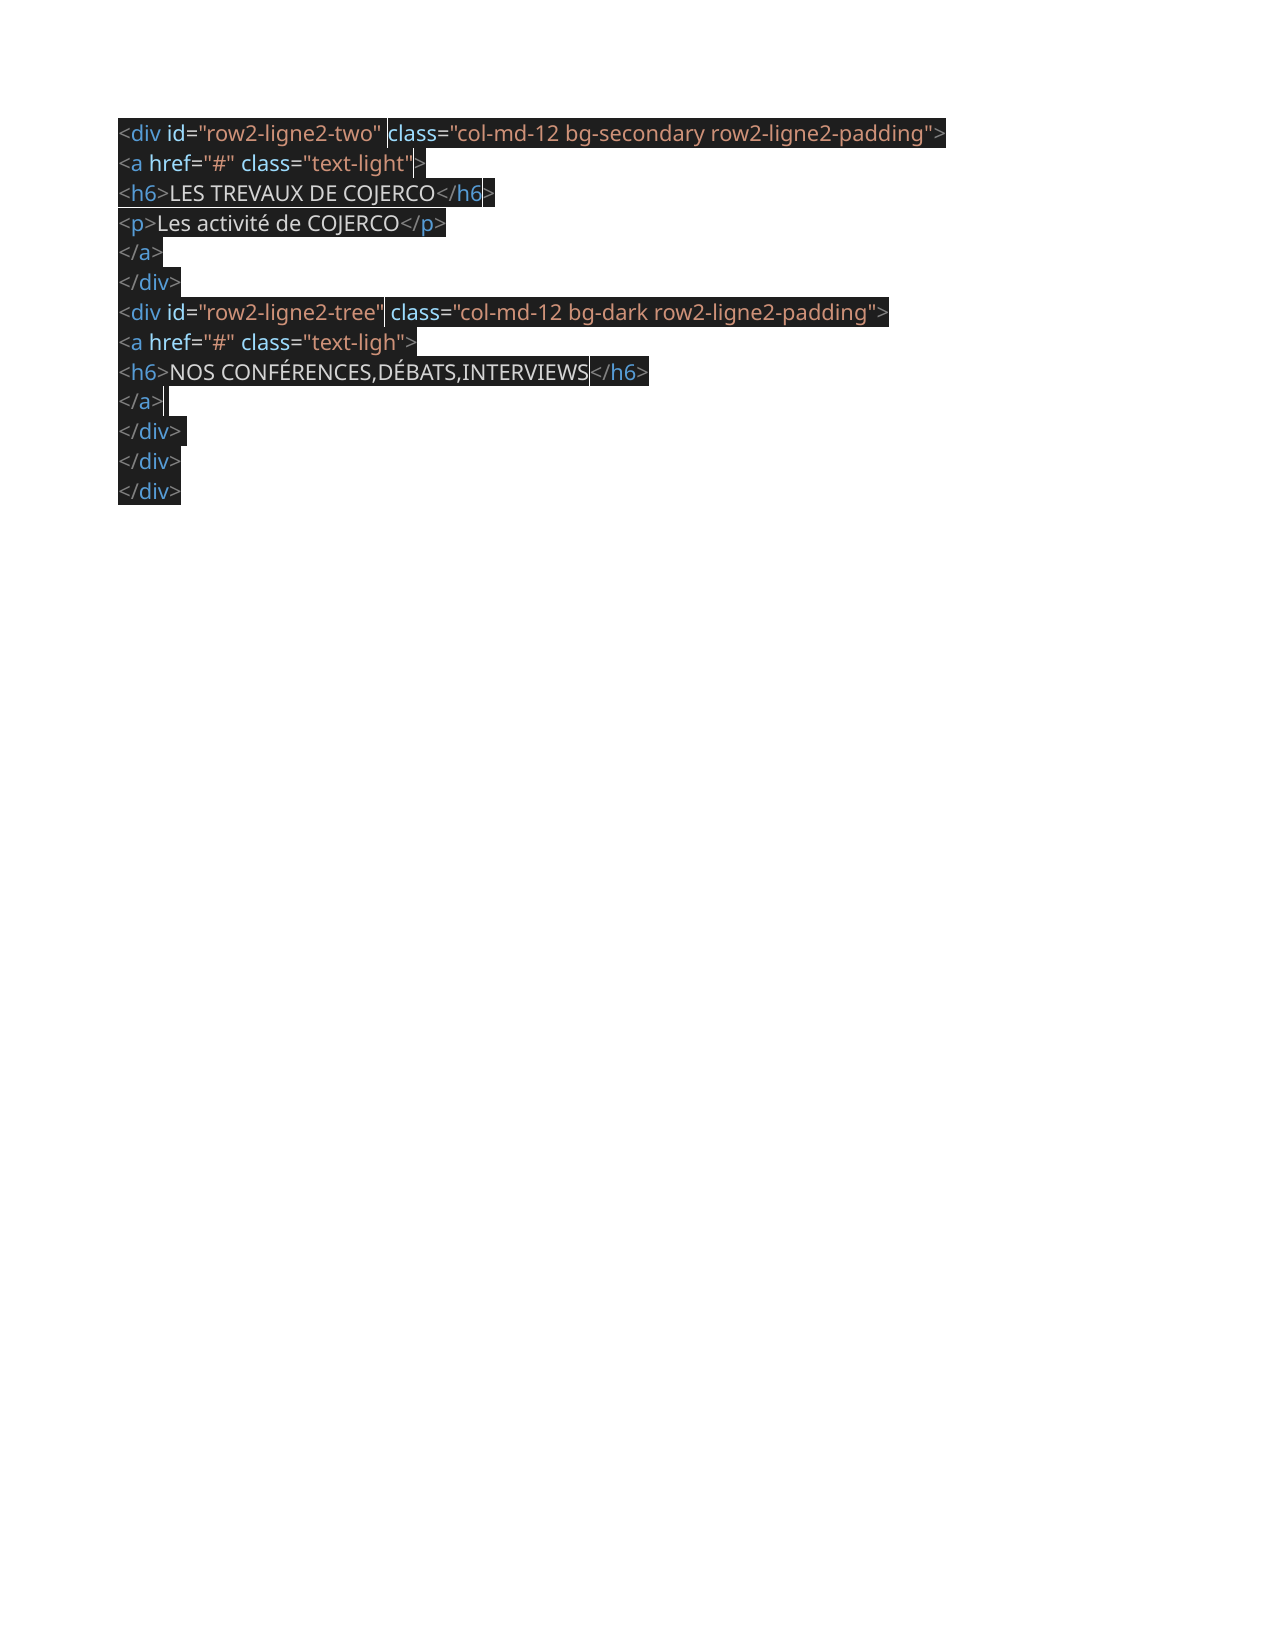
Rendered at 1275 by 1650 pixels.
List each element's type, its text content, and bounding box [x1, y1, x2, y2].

text </div> [118, 476, 1157, 505]
text <div id="row2-ligne2-two" class="col-md-12 bg-secondary row2-ligne2-padding"> [118, 118, 1157, 148]
text </a> [118, 386, 1157, 416]
text <div id="row2-ligne2-tree" class="col-md-12 bg-dark row2-ligne2-padding"> [118, 297, 1157, 327]
text <h6>NOS CONFÉRENCES,DÉBATS,INTERVIEWS</h6> [118, 356, 1157, 386]
text <a href="#" class="text-light"> [118, 148, 1157, 178]
text </div> [118, 416, 1157, 446]
text <a href="#" class="text-ligh"> [118, 327, 1157, 356]
text <p>Les activité de COJERCO</p> [118, 207, 1157, 237]
text </div> [118, 267, 1157, 297]
text </div> [118, 446, 1157, 476]
text <h6>LES TREVAUX DE COJERCO</h6> [118, 178, 1157, 207]
text </a> [118, 237, 1157, 267]
